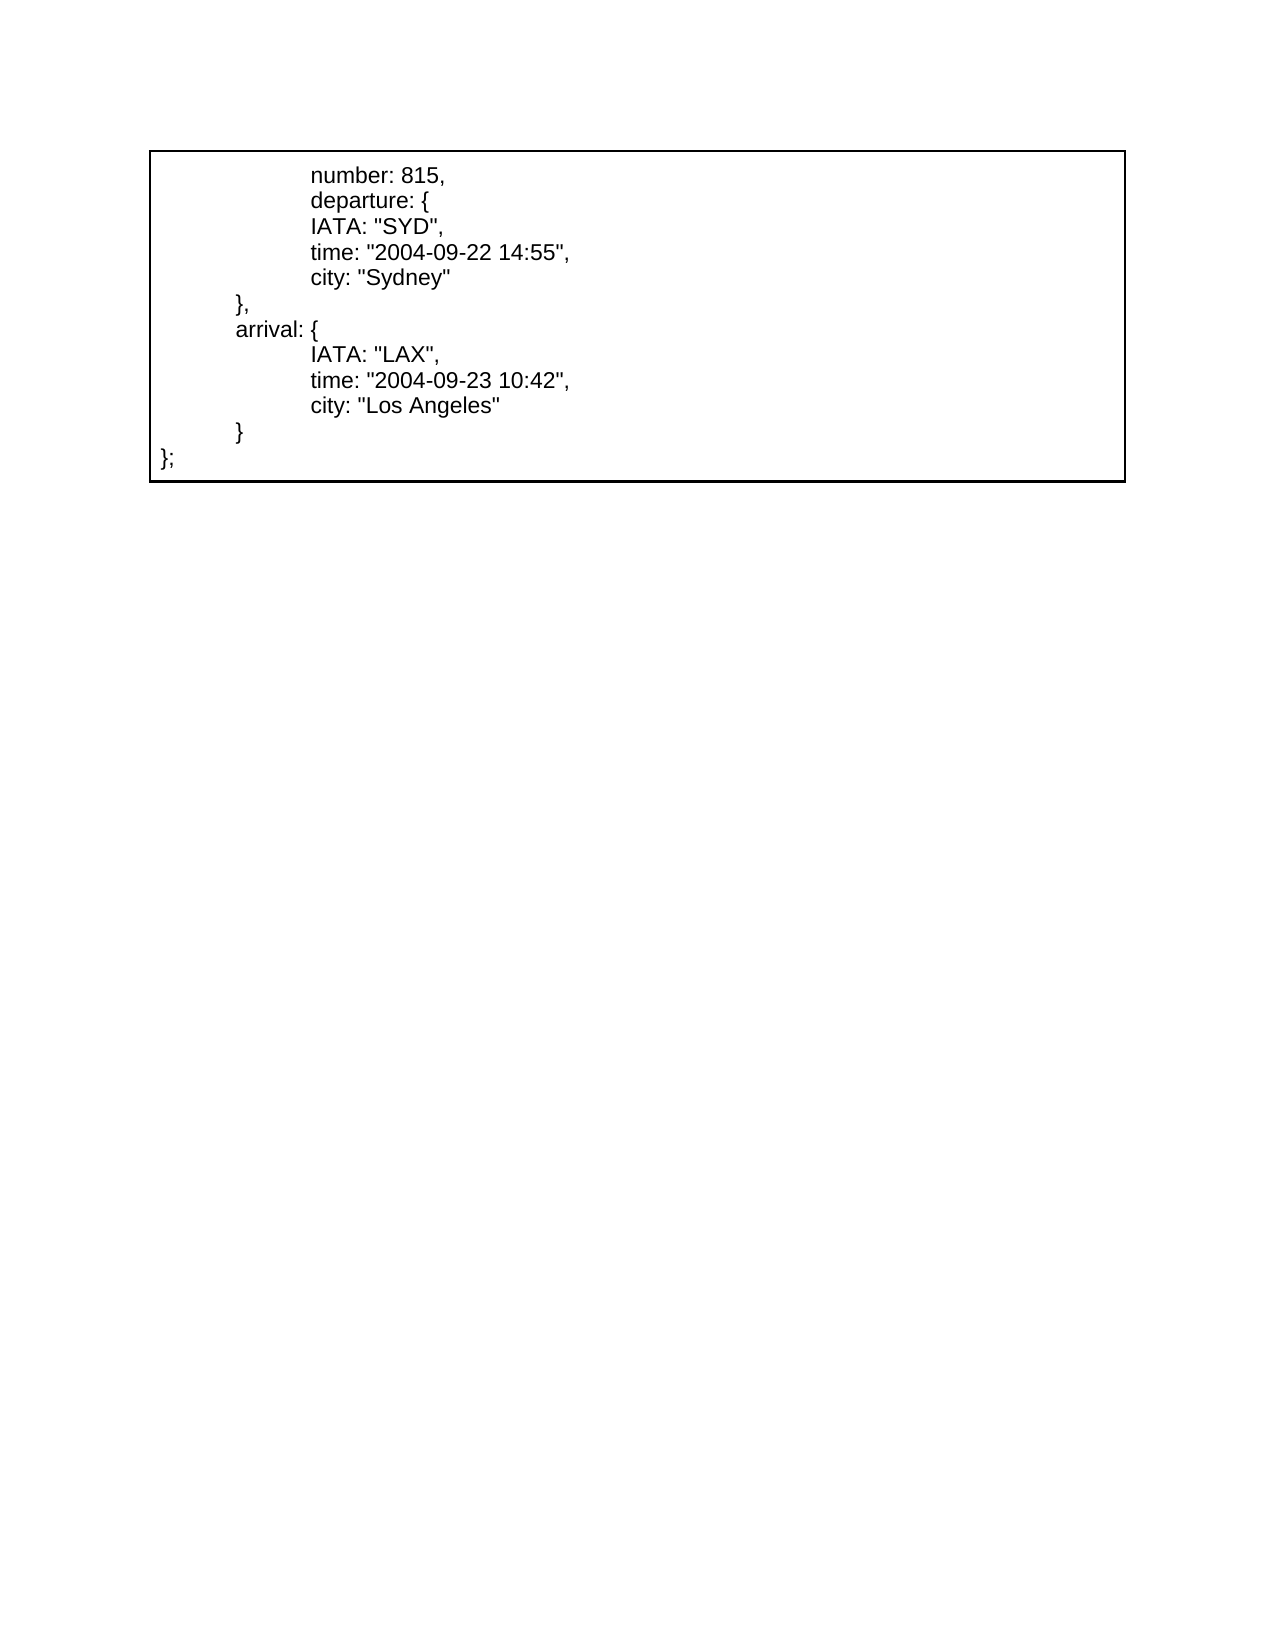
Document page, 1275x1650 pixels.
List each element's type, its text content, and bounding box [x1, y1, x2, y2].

table_header number: 815, departure: { IATA: "SYD", time: "2004-09-22 14:55", city: "Sydney" }, arrival: { IATA: "LAX", time: "2004-09-23 10:42", city: "Los Angeles" } }; [151, 152, 1124, 480]
